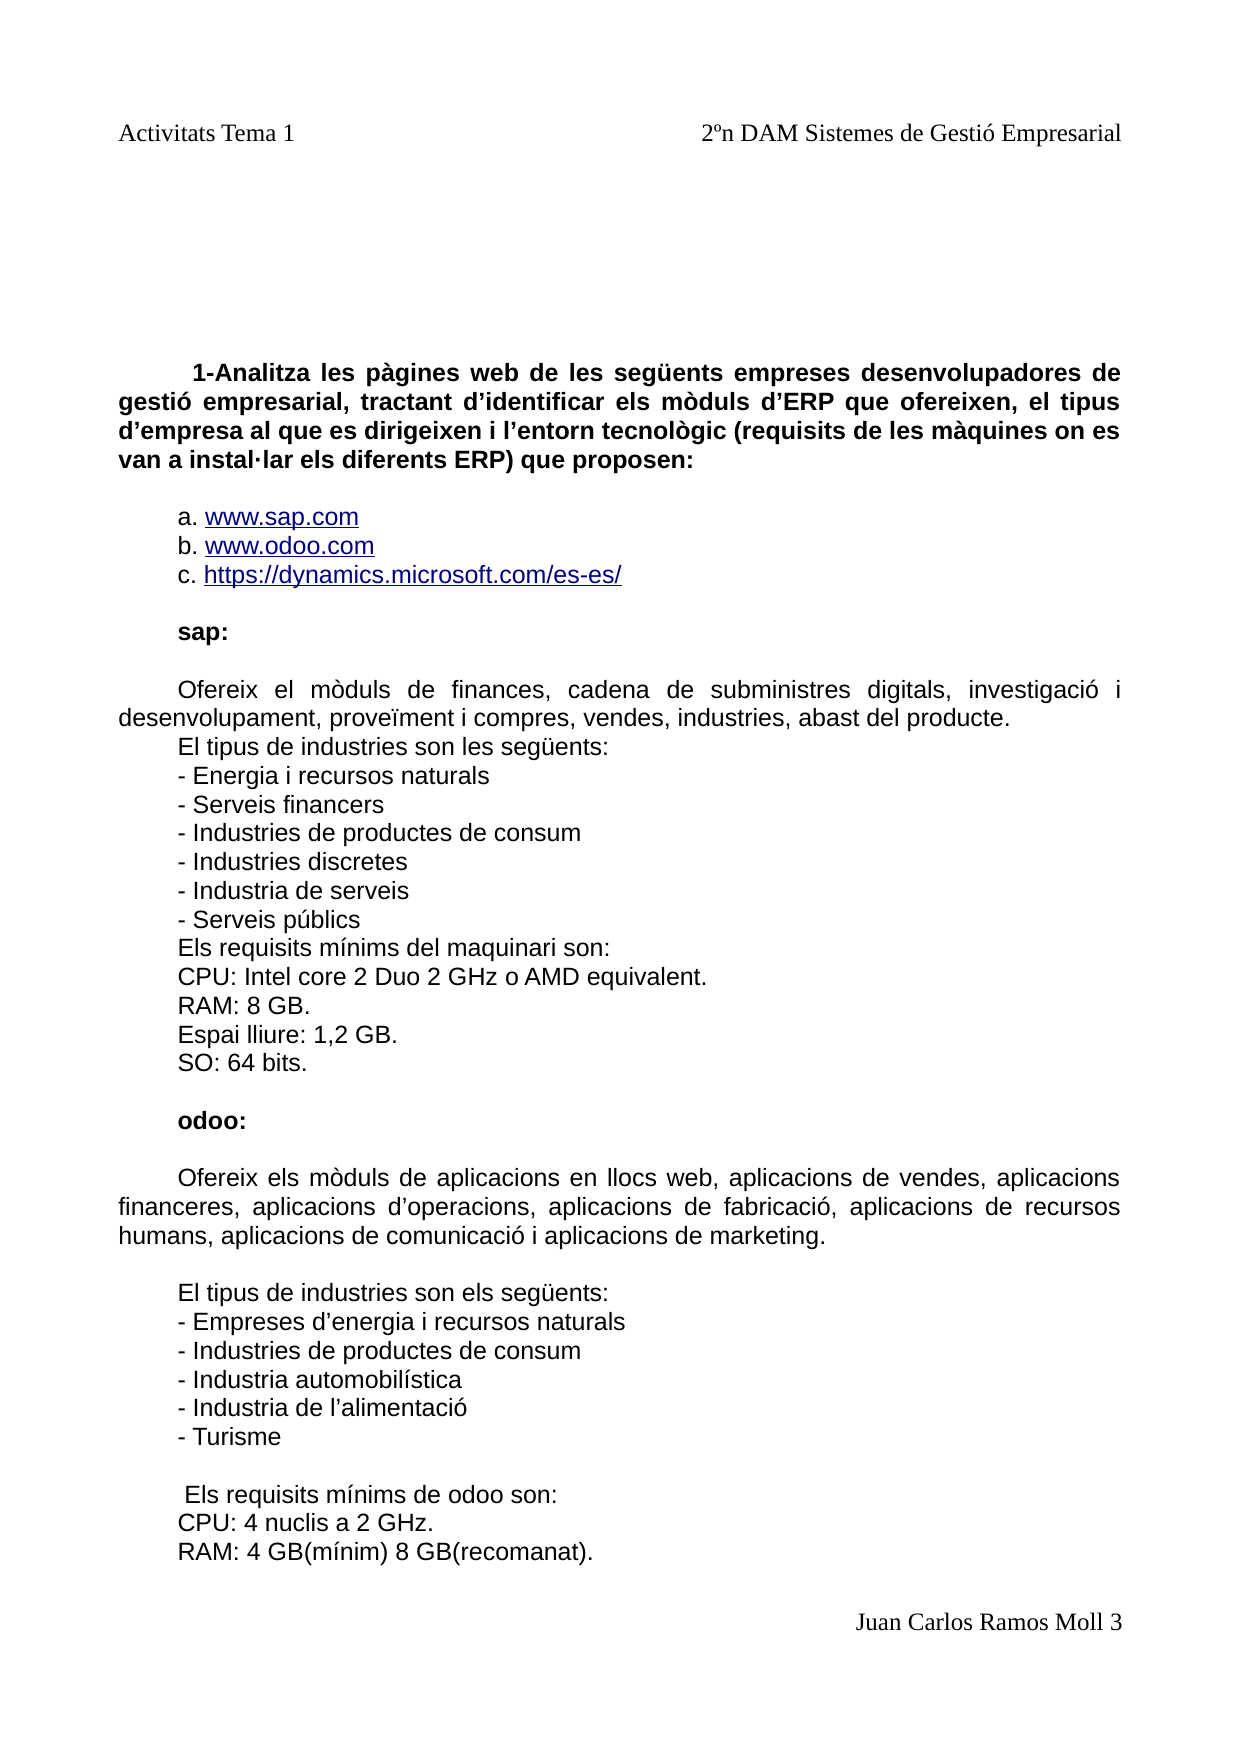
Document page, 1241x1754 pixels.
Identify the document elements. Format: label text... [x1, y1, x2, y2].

text - Energia i recursos naturals [118, 761, 1122, 790]
text - Turisme [118, 1422, 1122, 1451]
text - Industries de productes de consum [118, 1336, 1122, 1365]
text - Industria de l’alimentació [118, 1393, 1122, 1422]
text El tipus de industries son els següents: [118, 1278, 1122, 1307]
text - Serveis públics [118, 905, 1122, 933]
text SO: 64 bits. [118, 1048, 1122, 1077]
text Els requisits mínims de odoo son: [118, 1480, 1122, 1508]
text RAM: 8 GB. [118, 991, 1122, 1020]
text - Industries discretes [118, 847, 1122, 876]
text - Industria de serveis [118, 876, 1122, 905]
text Espai lliure: 1,2 GB. [118, 1020, 1122, 1048]
text c. https://dynamics.microsoft.com/es-es/ [118, 560, 1122, 588]
text - Serveis financers [118, 790, 1122, 818]
text - Empreses d’energia i recursos naturals [118, 1307, 1122, 1336]
text RAM: 4 GB(mínim) 8 GB(recomanat). [118, 1537, 1122, 1566]
text sap: [118, 617, 1122, 646]
text Els requisits mínims del maquinari son: [118, 933, 1122, 962]
text Ofereix el mòduls de finances, cadena de subministres digitals, investigació i desenvolupament, proveïment i compres, vendes, industries, abast del producte. [118, 675, 1122, 732]
text CPU: 4 nuclis a 2 GHz. [118, 1508, 1122, 1537]
text odoo: [118, 1106, 1122, 1135]
text 1-Analitza les pàgines web de les següents empreses desenvolupadores de gestió empresarial, tractant d’identificar els mòduls d’ERP que ofereixen, el tipus d’empresa al que es dirigeixen i l’entorn tecnològic (requisits de les màquines on es van a instal·lar els diferents ERP) que proposen: [118, 358, 1122, 473]
text - Industria automobilística [118, 1365, 1122, 1393]
text Ofereix els mòduls de aplicacions en llocs web, aplicacions de vendes, aplicacions financeres, aplicacions d’operacions, aplicacions de fabricació, aplicacions de recursos humans, aplicacions de comunicació i aplicacions de marketing. [118, 1163, 1122, 1250]
text b. www.odoo.com [118, 531, 1122, 560]
text a. www.sap.com [118, 502, 1122, 531]
text - Industries de productes de consum [118, 818, 1122, 847]
text El tipus de industries son les següents: [118, 732, 1122, 761]
text CPU: Intel core 2 Duo 2 GHz o AMD equivalent. [118, 962, 1122, 991]
